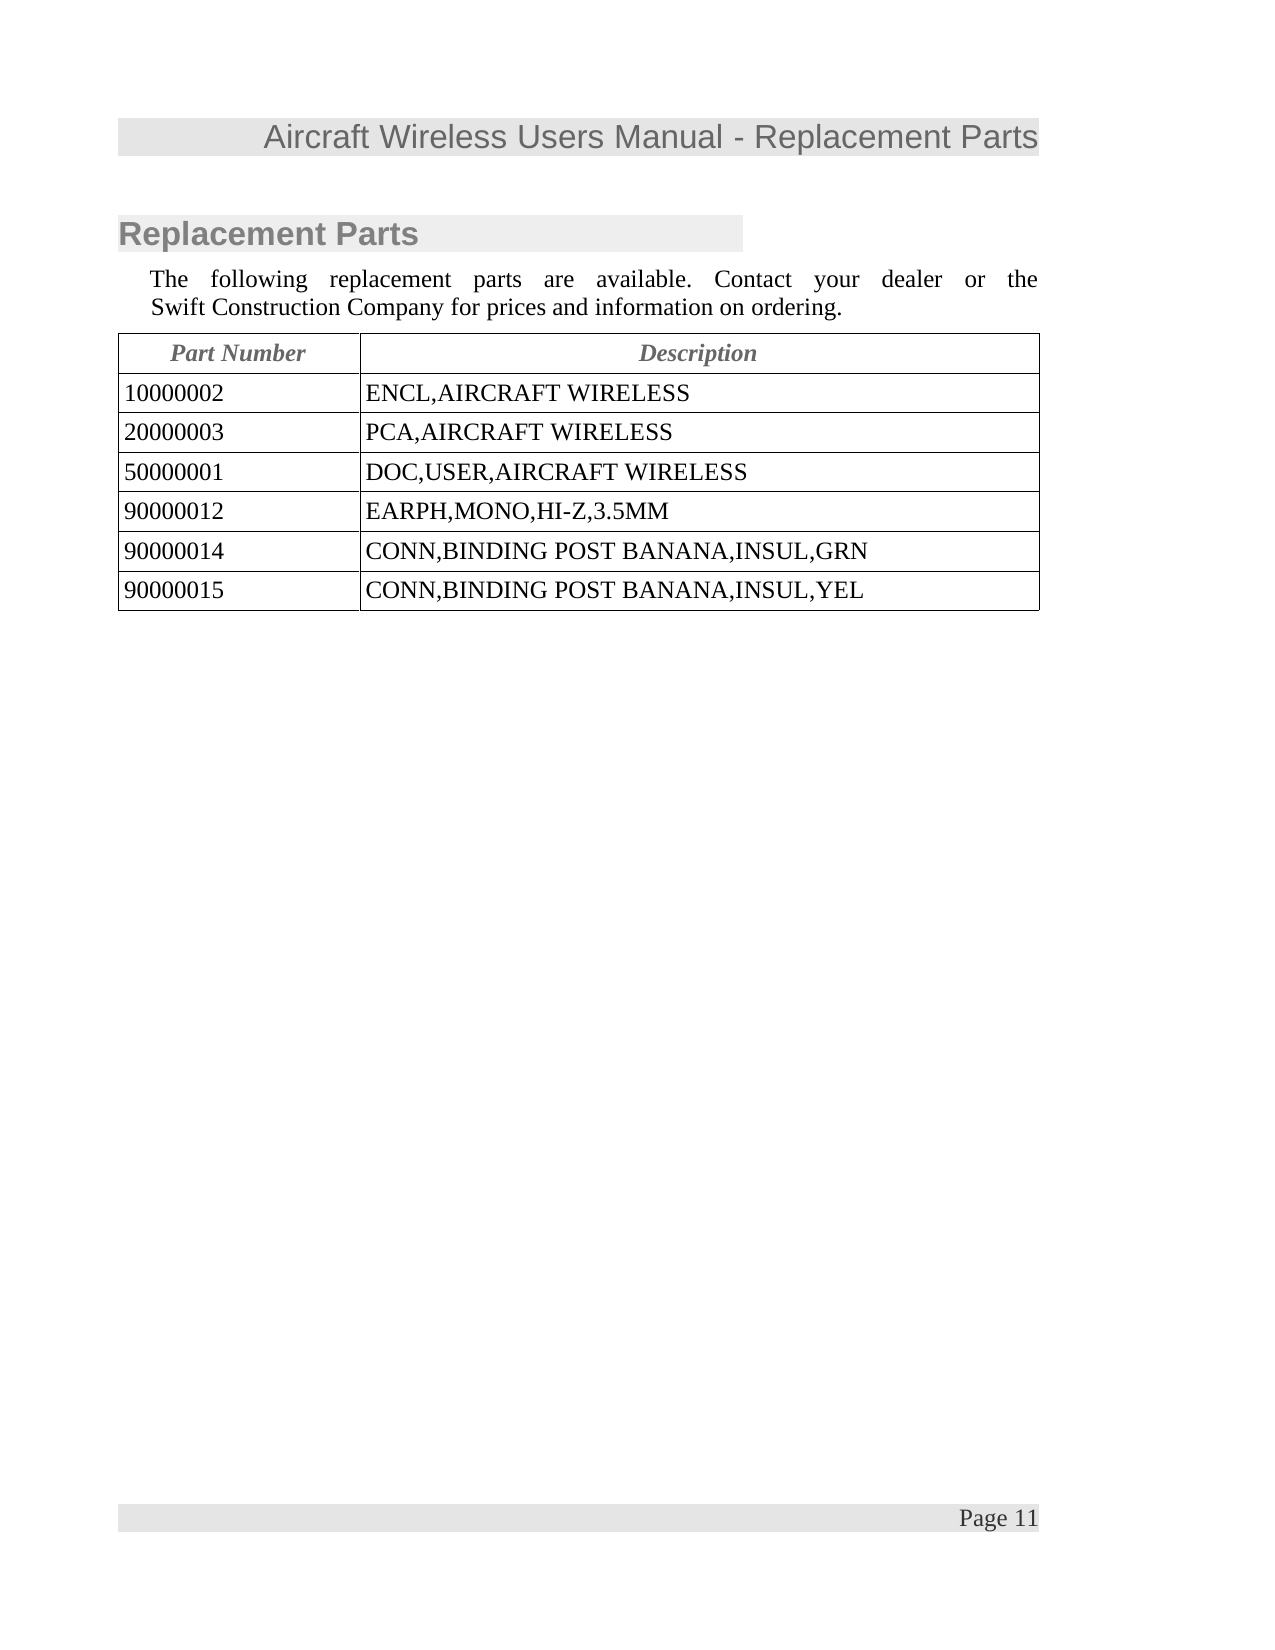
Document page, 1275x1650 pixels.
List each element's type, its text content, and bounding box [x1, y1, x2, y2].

table_cell 90000012 [119, 492, 359, 531]
table_header Part Number [119, 334, 359, 373]
table_cell DOC,USER,AIRCRAFT WIRELESS [361, 453, 1039, 491]
table_cell 20000003 [119, 413, 359, 452]
subtitle Replacement Parts [118, 215, 743, 252]
table_cell 50000001 [119, 453, 359, 491]
table_cell 10000002 [119, 374, 359, 412]
table_cell 90000014 [119, 532, 359, 571]
table_cell EARPH,MONO,HI-Z,3.5MM [361, 492, 1039, 531]
table_header Description [361, 334, 1039, 373]
table_cell CONN,BINDING POST BANANA,INSUL,YEL [361, 572, 1039, 610]
table_cell CONN,BINDING POST BANANA,INSUL,GRN [361, 532, 1039, 571]
table_cell 90000015 [119, 572, 359, 610]
table_cell ENCL,AIRCRAFT WIRELESS [361, 374, 1039, 412]
table_cell PCA,AIRCRAFT WIRELESS [361, 413, 1039, 452]
text The following replacement parts are available. Contact your dealer or the Swift Construction Company for prices and information on ordering. [149, 264, 1039, 321]
